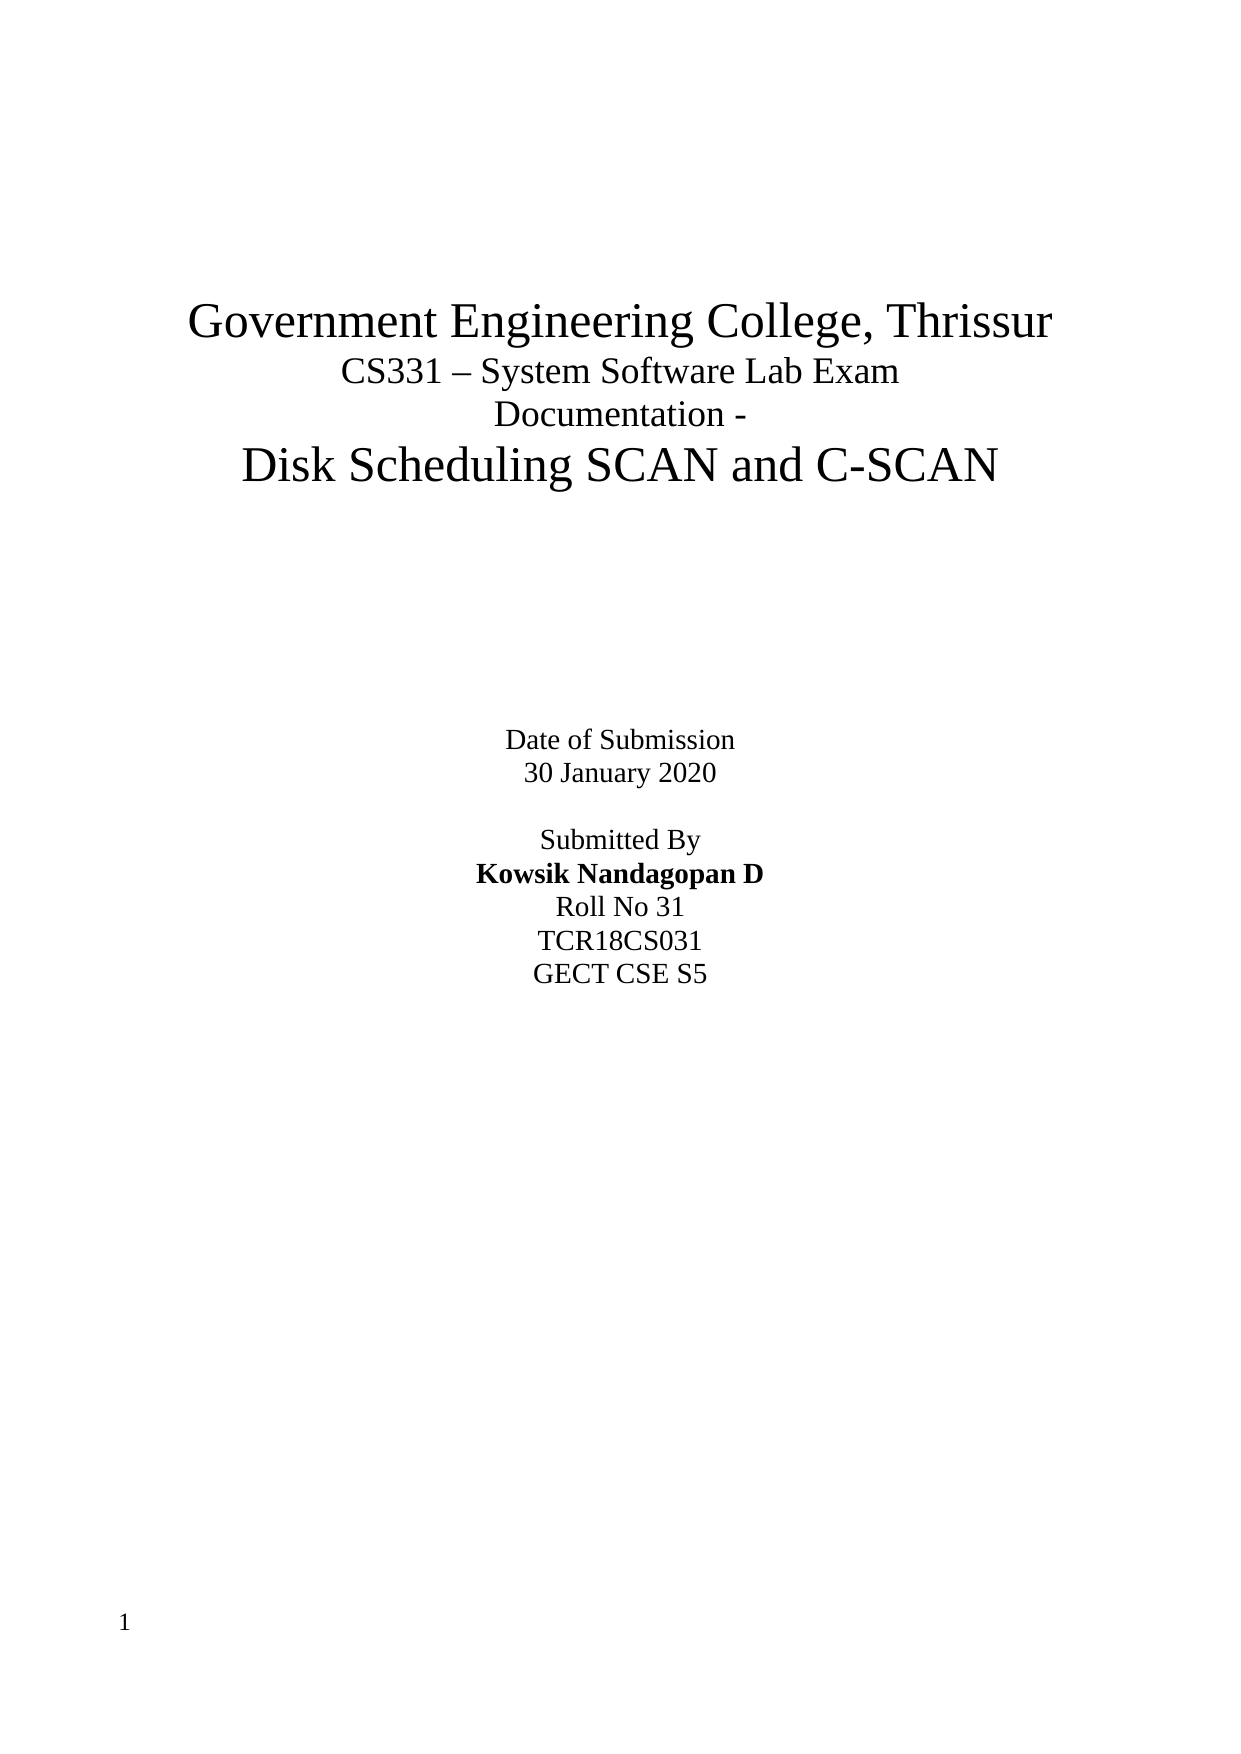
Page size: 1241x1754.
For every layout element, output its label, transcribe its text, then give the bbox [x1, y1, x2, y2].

text Submitted By [118, 822, 1122, 856]
text GECT CSE S5 [118, 957, 1122, 990]
text Roll No 31 [118, 889, 1122, 923]
text CS331 – System Software Lab Exam [118, 348, 1122, 391]
text 30 January 2020 [118, 755, 1122, 789]
text Kowsik Nandagopan D [118, 856, 1122, 889]
text Documentation - [118, 391, 1122, 434]
text Government Engineering College, Thrissur [118, 291, 1122, 348]
text Date of Submission [118, 722, 1122, 755]
text TCR18CS031 [118, 923, 1122, 957]
text Disk Scheduling SCAN and C-SCAN [118, 434, 1122, 492]
